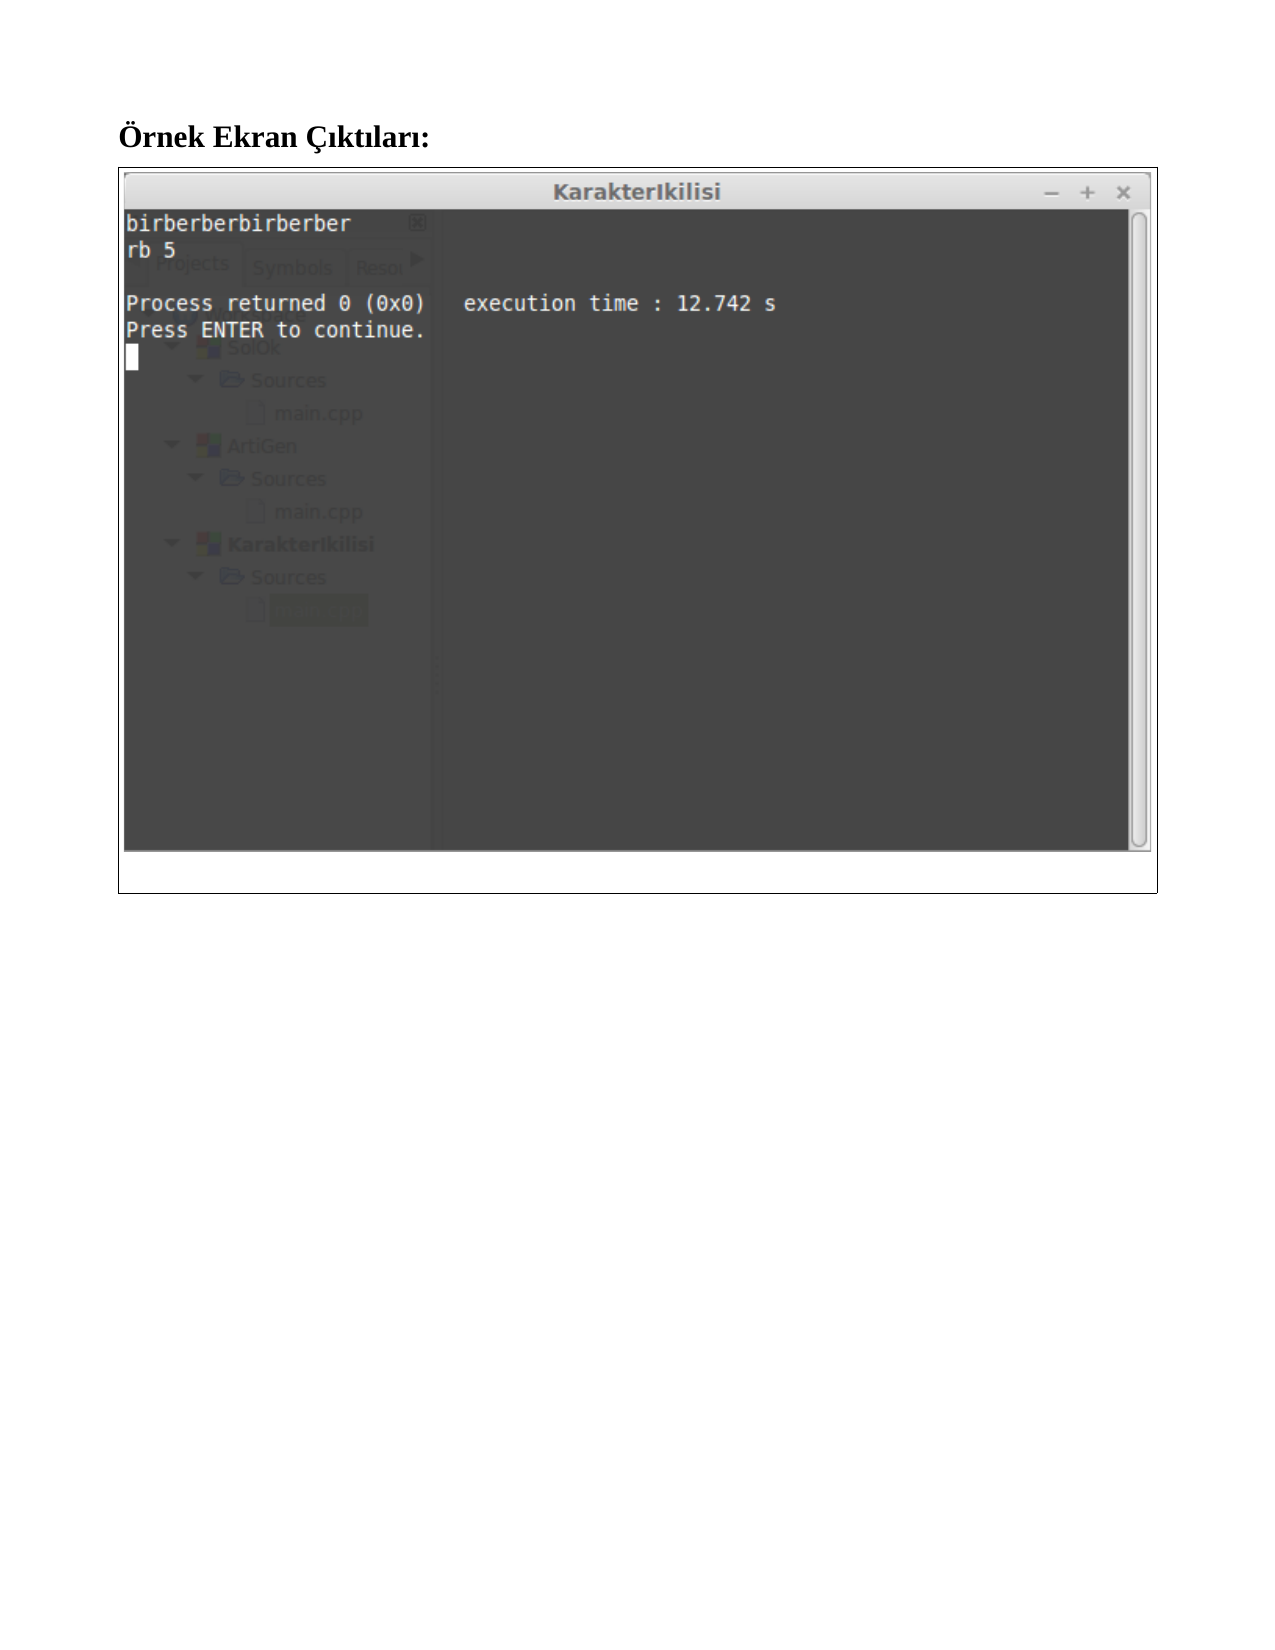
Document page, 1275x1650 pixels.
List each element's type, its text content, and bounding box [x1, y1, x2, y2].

table_header [119, 168, 1157, 172]
picture [123, 172, 1152, 852]
table_header [119, 173, 1157, 893]
text Örnek Ekran Çıktıları: [118, 118, 1157, 154]
